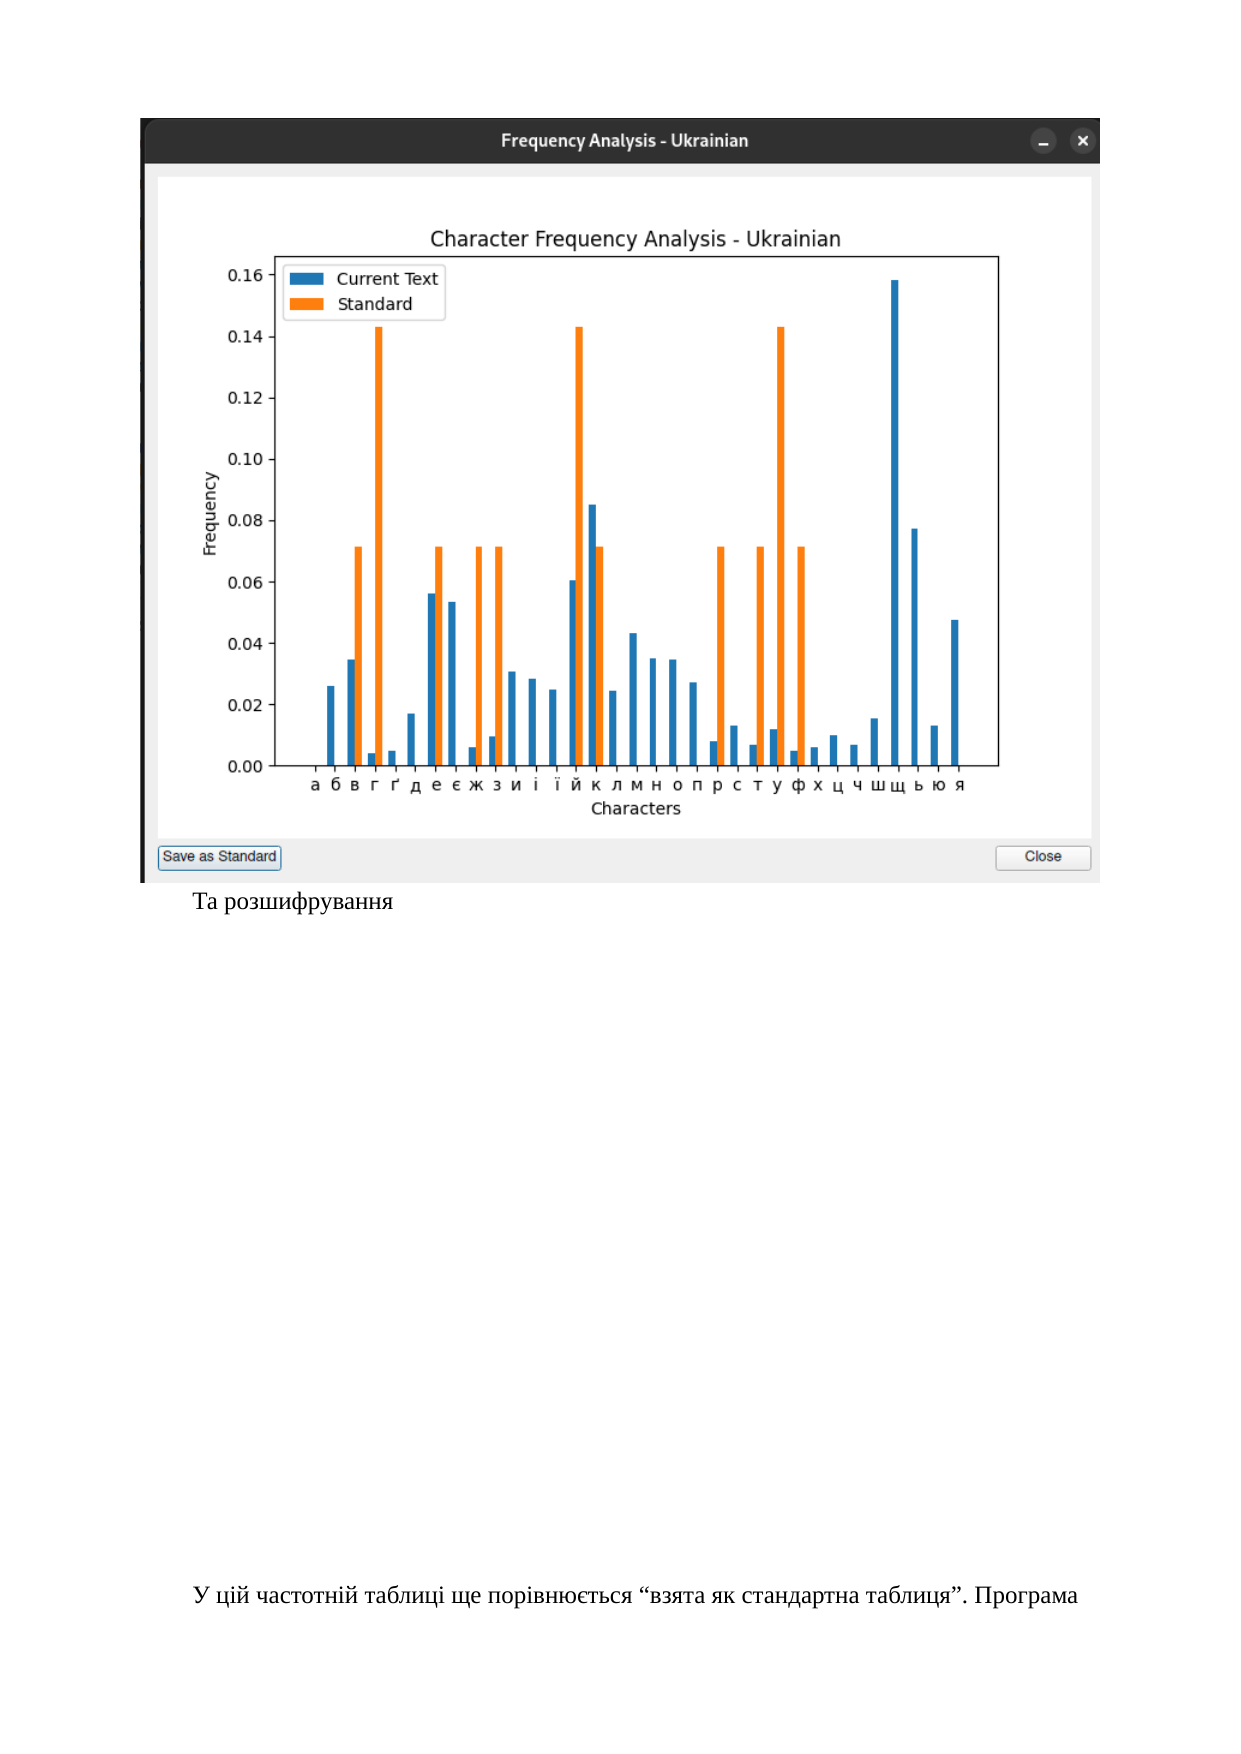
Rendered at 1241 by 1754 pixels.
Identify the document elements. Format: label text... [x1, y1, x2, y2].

list Та розшифрування У цій частотній таблиці ще порівнюється “взята як стандартна таблиця”. Програма [162, 118, 1122, 1609]
picture [140, 118, 1100, 883]
